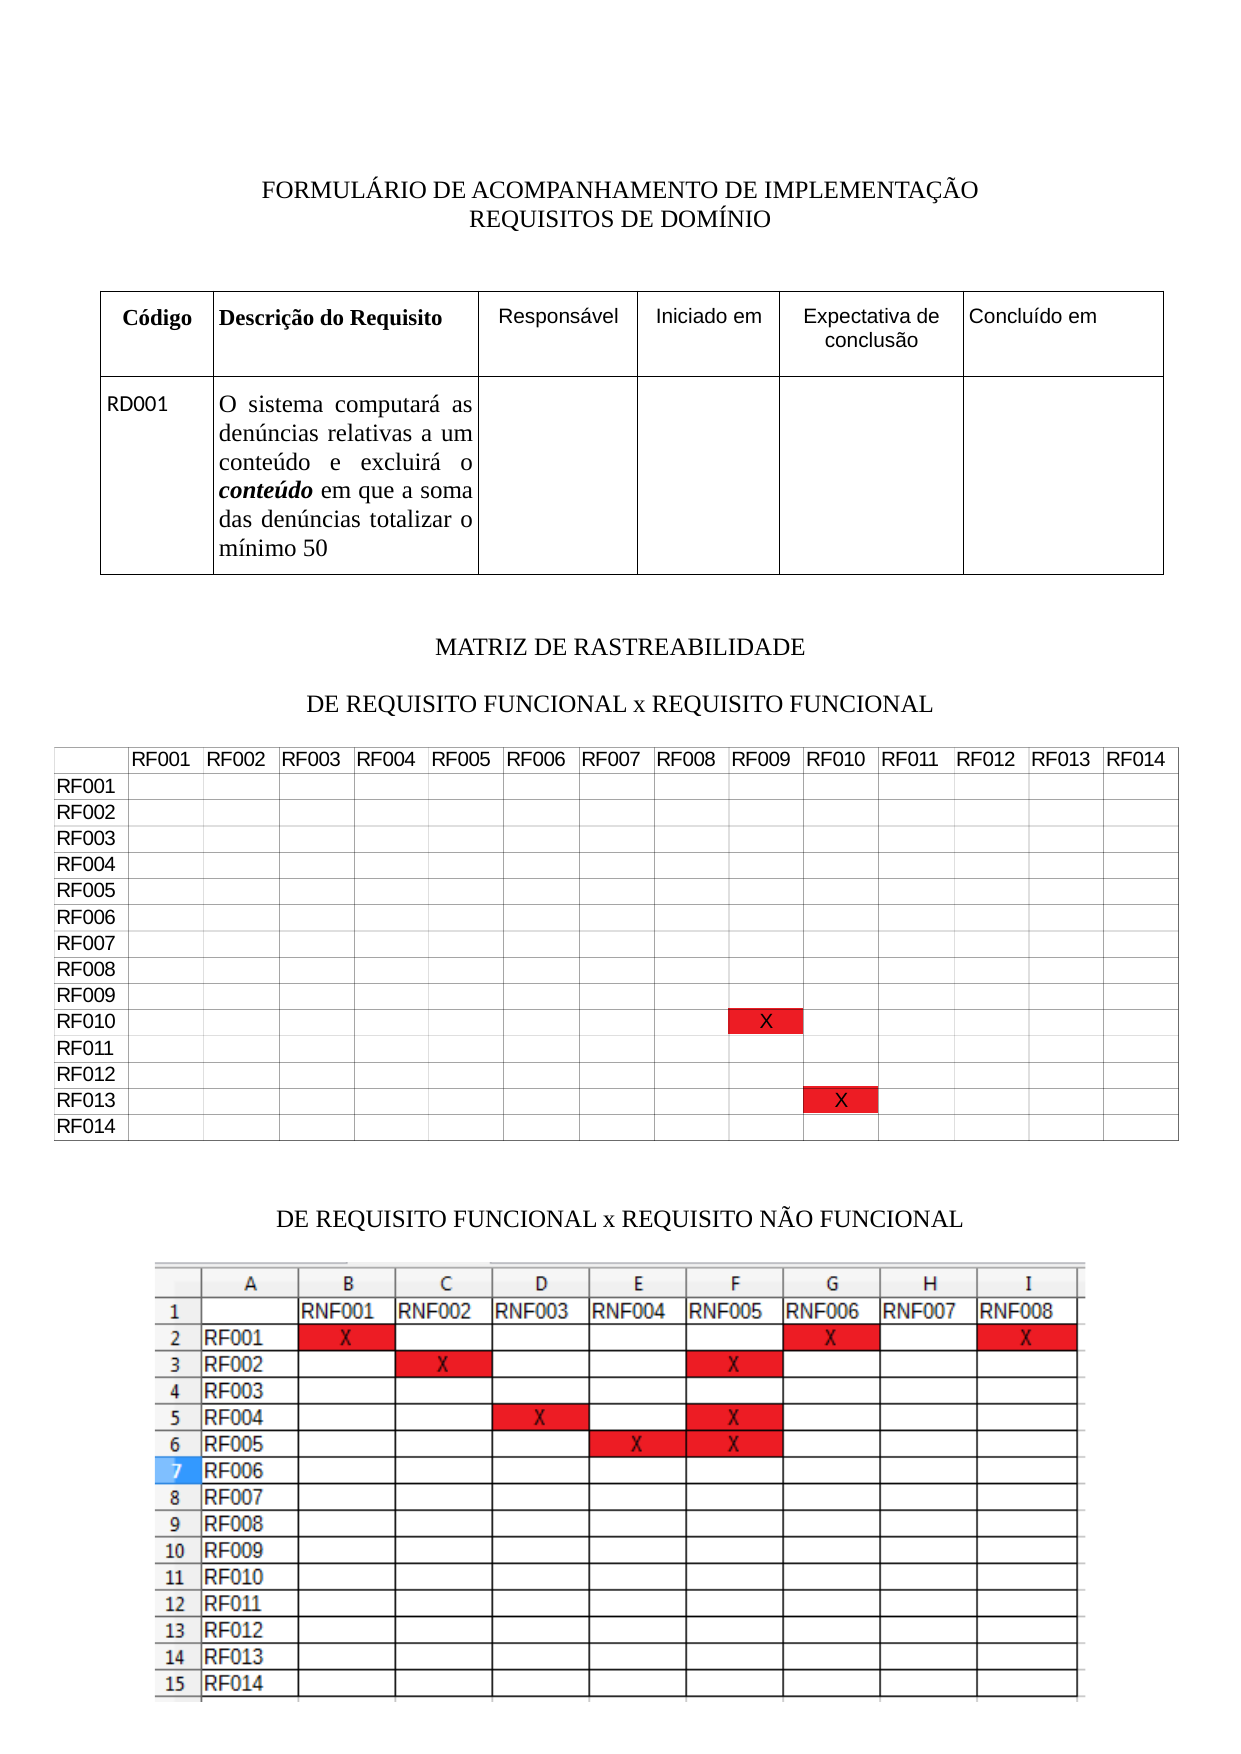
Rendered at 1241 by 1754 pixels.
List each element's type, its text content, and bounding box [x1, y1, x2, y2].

text REQUISITOS DE DOMÍNIO [118, 204, 1122, 233]
table_header Iniciado em [638, 292, 779, 376]
text FORMULÁRIO DE ACOMPANHAMENTO DE IMPLEMENTAÇÃO [118, 176, 1122, 204]
table_header Responsável [479, 292, 637, 376]
table_cell RD001 [101, 377, 213, 573]
table_header Concluído em [964, 292, 1163, 376]
text DE REQUISITO FUNCIONAL x REQUISITO FUNCIONAL [118, 689, 1122, 718]
table_cell O sistema computará as denúncias relativas a um conteúdo e excluirá o conteúdo em que a soma das denúncias totalizar o mínimo 50 [214, 377, 478, 573]
picture [154, 1262, 1086, 1702]
table_cell [780, 377, 963, 573]
table_cell [638, 377, 779, 573]
text DE REQUISITO FUNCIONAL x REQUISITO NÃO FUNCIONAL [118, 1204, 1122, 1233]
table_header Expectativa de conclusão [780, 292, 963, 376]
table_cell [964, 377, 1163, 573]
table_cell [479, 377, 637, 573]
table_header Descrição do Requisito [214, 292, 478, 376]
table_header Código [101, 292, 213, 376]
text MATRIZ DE RASTREABILIDADE [118, 632, 1122, 661]
